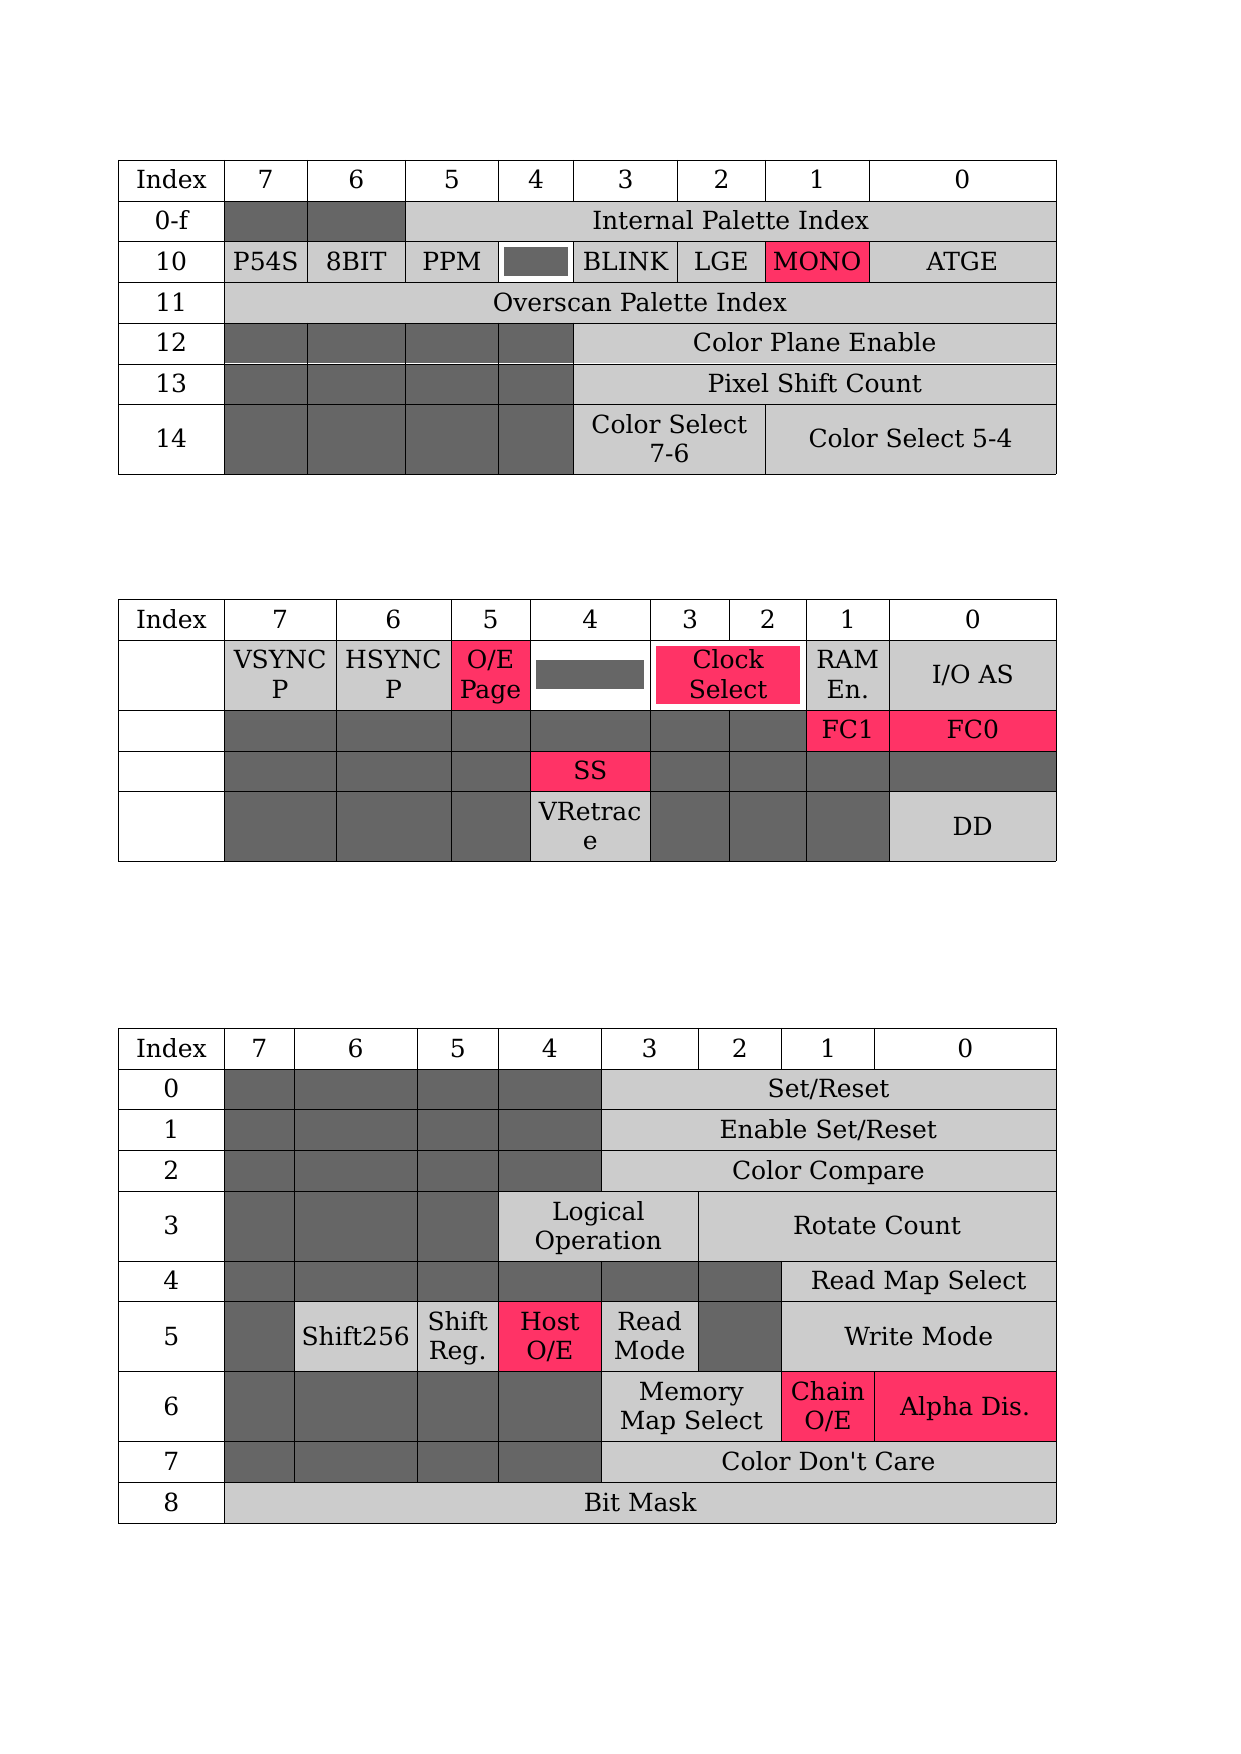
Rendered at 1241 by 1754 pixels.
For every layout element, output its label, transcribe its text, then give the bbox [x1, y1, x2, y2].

table_cell [699, 1302, 781, 1371]
table_cell [337, 752, 451, 791]
table_cell 1 [119, 1110, 224, 1150]
table_cell Pixel Shift Count [574, 365, 1056, 404]
table_header Index [119, 161, 224, 201]
table_header 2 [699, 1029, 781, 1069]
table_cell [418, 1372, 498, 1441]
table_cell [308, 365, 405, 404]
table_cell [651, 711, 729, 751]
table_cell [499, 365, 573, 404]
table_cell [225, 324, 307, 363]
table_cell Chain O/E [782, 1372, 874, 1441]
table_cell [406, 405, 498, 474]
table_cell [452, 752, 530, 791]
table_cell [499, 1151, 601, 1191]
table_cell [119, 752, 224, 791]
table_cell 11 [119, 283, 224, 323]
table_cell [225, 1372, 294, 1441]
table_cell [499, 1110, 601, 1150]
table_cell [225, 1151, 294, 1191]
table_cell Color Compare [602, 1151, 1056, 1191]
table_cell [499, 1372, 601, 1441]
table_header 6 [337, 600, 451, 640]
table_cell [225, 202, 307, 241]
table_header 5 [406, 161, 498, 201]
table_cell [418, 1151, 498, 1191]
table_cell 13 [119, 365, 224, 404]
table_cell [308, 405, 405, 474]
table_cell [418, 1110, 498, 1150]
table_cell [499, 1070, 601, 1109]
table_cell O/E Page [452, 641, 530, 710]
table_header 2 [678, 161, 765, 201]
table_cell Color Don't Care [602, 1442, 1056, 1482]
table_cell [225, 1262, 294, 1301]
table_header 4 [531, 600, 650, 640]
table_cell 0 [119, 1070, 224, 1109]
table_cell 3 [119, 1192, 224, 1261]
table_cell 12 [119, 324, 224, 363]
table_cell Color Select 5-4 [766, 405, 1056, 474]
table_cell 10 [119, 242, 224, 282]
table_cell Read Mode [602, 1302, 698, 1371]
table_cell [499, 242, 573, 282]
table_header 0 [870, 161, 1056, 201]
table_header 3 [602, 1029, 698, 1069]
table_cell [295, 1262, 417, 1301]
table_cell Set/Reset [602, 1070, 1056, 1109]
table_cell Write Mode [782, 1302, 1056, 1371]
table_cell [418, 1442, 498, 1482]
table_cell [225, 1302, 294, 1371]
table_cell FC1 [807, 711, 889, 751]
table_header 3 [574, 161, 677, 201]
table_cell [499, 1262, 601, 1301]
table_cell RAM En. [807, 641, 889, 710]
table_cell [119, 641, 224, 710]
table_header 5 [452, 600, 530, 640]
table_cell [119, 792, 224, 861]
table_header 7 [225, 161, 307, 201]
table_header 1 [807, 600, 889, 640]
table_cell 4 [119, 1262, 224, 1301]
table_header 1 [766, 161, 869, 201]
table_cell [295, 1151, 417, 1191]
table_cell Rotate Count [699, 1192, 1056, 1261]
table_cell MONO [766, 242, 869, 282]
table_header 2 [730, 600, 806, 640]
table_cell Logical Operation [499, 1192, 698, 1261]
table_cell [418, 1070, 498, 1109]
table_cell FC0 [890, 711, 1056, 751]
table_header 3 [651, 600, 729, 640]
table_cell [295, 1442, 417, 1482]
table_cell Shift Reg. [418, 1302, 498, 1371]
table_cell Read Map Select [782, 1262, 1056, 1301]
table_cell [452, 711, 530, 751]
table_header Index [119, 600, 224, 640]
table_cell [807, 752, 889, 791]
table_cell VSYNCP [225, 641, 336, 710]
table_cell [225, 365, 307, 404]
table_cell [807, 792, 889, 861]
table_cell [337, 792, 451, 861]
table_cell [225, 1110, 294, 1150]
table_cell 5 [119, 1302, 224, 1371]
table_cell Enable Set/Reset [602, 1110, 1056, 1150]
table_cell 6 [119, 1372, 224, 1441]
table_cell DD [890, 792, 1056, 861]
table_header 7 [225, 1029, 294, 1069]
table_cell [308, 324, 405, 363]
table_cell 14 [119, 405, 224, 474]
table_cell [602, 1262, 698, 1301]
table_cell [225, 1070, 294, 1109]
table_cell HSYNCP [337, 641, 451, 710]
table_cell [295, 1070, 417, 1109]
table_cell [531, 641, 650, 710]
table_cell 7 [119, 1442, 224, 1482]
table_cell BLINK [574, 242, 677, 282]
table_cell [499, 324, 573, 363]
table_cell [225, 1442, 294, 1482]
table_cell P54S [225, 242, 307, 282]
table_cell [418, 1262, 498, 1301]
table_cell [225, 752, 336, 791]
table_cell [337, 711, 451, 751]
table_cell Memory Map Select [602, 1372, 781, 1441]
table_cell [499, 405, 573, 474]
table_header 0 [890, 600, 1056, 640]
table_header 1 [782, 1029, 874, 1069]
table_cell [730, 711, 806, 751]
table_cell LGE [678, 242, 765, 282]
table_cell Color Select 7-6 [574, 405, 765, 474]
table_cell Clock Select [651, 641, 806, 710]
table_header 6 [295, 1029, 417, 1069]
table_cell [406, 324, 498, 363]
table_cell [225, 405, 307, 474]
table_cell [730, 752, 806, 791]
table_cell I/O AS [890, 641, 1056, 710]
table_header 4 [499, 161, 573, 201]
table_header 6 [308, 161, 405, 201]
table_cell [295, 1372, 417, 1441]
table_header 7 [225, 600, 336, 640]
table_cell [119, 711, 224, 751]
table_cell 2 [119, 1151, 224, 1191]
table_cell Internal Palette Index [406, 202, 1056, 241]
table_cell [651, 752, 729, 791]
table_cell [308, 202, 405, 241]
table_cell [499, 1442, 601, 1482]
table_cell [452, 792, 530, 861]
table_cell [225, 792, 336, 861]
table_cell Alpha Dis. [875, 1372, 1056, 1441]
table_cell 8 [119, 1483, 224, 1523]
table_cell [651, 792, 729, 861]
table_cell Bit Mask [225, 1483, 1056, 1523]
table_cell [295, 1192, 417, 1261]
table_cell [730, 792, 806, 861]
table_cell [890, 752, 1056, 791]
table_header 4 [499, 1029, 601, 1069]
table_cell [295, 1110, 417, 1150]
table_cell [418, 1192, 498, 1261]
table_cell [225, 711, 336, 751]
table_header 5 [418, 1029, 498, 1069]
table_cell [699, 1262, 781, 1301]
table_cell VRetrace [531, 792, 650, 861]
table_cell Host O/E [499, 1302, 601, 1371]
table_cell 8BIT [308, 242, 405, 282]
table_header Index [119, 1029, 224, 1069]
table_cell [406, 365, 498, 404]
table_cell Overscan Palette Index [225, 283, 1056, 323]
table_cell [531, 711, 650, 751]
table_cell PPM [406, 242, 498, 282]
table_cell 0-f [119, 202, 224, 241]
table_cell ATGE [870, 242, 1056, 282]
table_cell Color Plane Enable [574, 324, 1056, 363]
table_header 0 [875, 1029, 1056, 1069]
table_cell [225, 1192, 294, 1261]
table_cell Shift256 [295, 1302, 417, 1371]
table_cell SS [531, 752, 650, 791]
